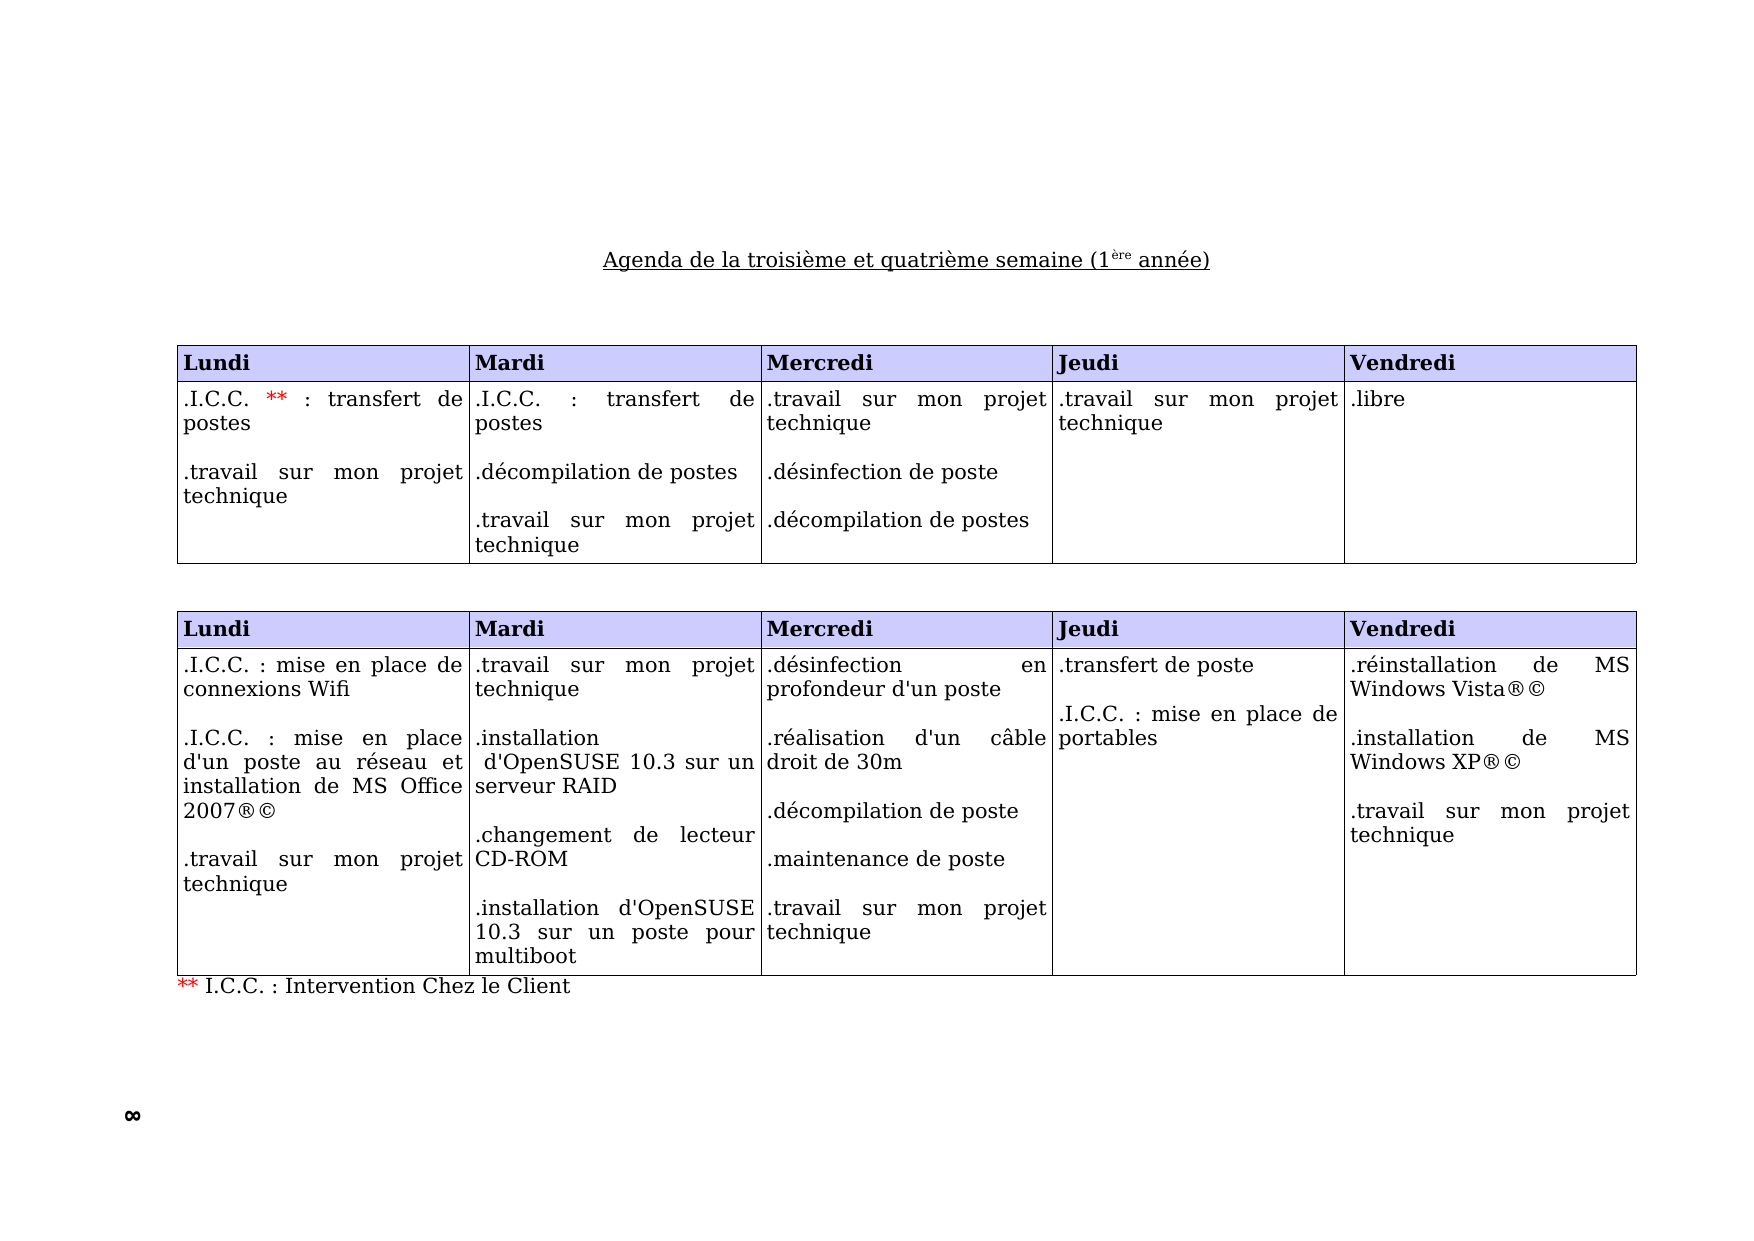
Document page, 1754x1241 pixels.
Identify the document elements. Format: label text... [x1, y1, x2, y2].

table_cell .I.C.C. : mise en place de connexions Wifi .I.C.C. : mise en place d'un poste au réseau et installation de MS Office 2007®© .travail sur mon projet technique [178, 649, 469, 974]
table_cell .I.C.C. : transfert de postes .décompilation de postes .travail sur mon projet technique [470, 382, 761, 563]
table_header Mercredi [762, 612, 1052, 647]
table_cell .libre [1345, 382, 1636, 563]
table_cell .transfert de poste .I.C.C. : mise en place de portables [1053, 649, 1344, 974]
table_header Mardi [470, 612, 761, 647]
table_cell .travail sur mon projet technique [1053, 382, 1344, 563]
table_cell .travail sur mon projet technique .désinfection de poste .décompilation de postes [762, 382, 1052, 563]
table_cell .désinfection en profondeur d'un poste .réalisation d'un câble droit de 30m .décompilation de poste .maintenance de poste .travail sur mon projet technique [762, 649, 1052, 974]
text ** I.C.C. : Intervention Chez le Client [177, 976, 1636, 999]
table_cell .I.C.C. ** : transfert de postes .travail sur mon projet technique [178, 382, 469, 563]
table_header Mercredi [762, 346, 1052, 381]
table_cell .réinstallation de MS Windows Vista®© .installation de MS Windows XP®© .travail sur mon projet technique [1345, 649, 1636, 974]
table_header Jeudi [1053, 346, 1344, 381]
table_header Vendredi [1345, 612, 1636, 647]
table_cell .travail sur mon projet technique .installation d'OpenSUSE 10.3 sur un serveur RAID .changement de lecteur CD-ROM .installation d'OpenSUSE 10.3 sur un poste pour multiboot [470, 649, 761, 974]
table_header Mardi [470, 346, 761, 381]
text Agenda de la troisième et quatrième semaine (1ère année) [177, 248, 1636, 272]
table_header Lundi [178, 346, 469, 381]
table_header Vendredi [1345, 346, 1636, 381]
table_header Jeudi [1053, 612, 1344, 647]
table_header Lundi [178, 612, 469, 647]
